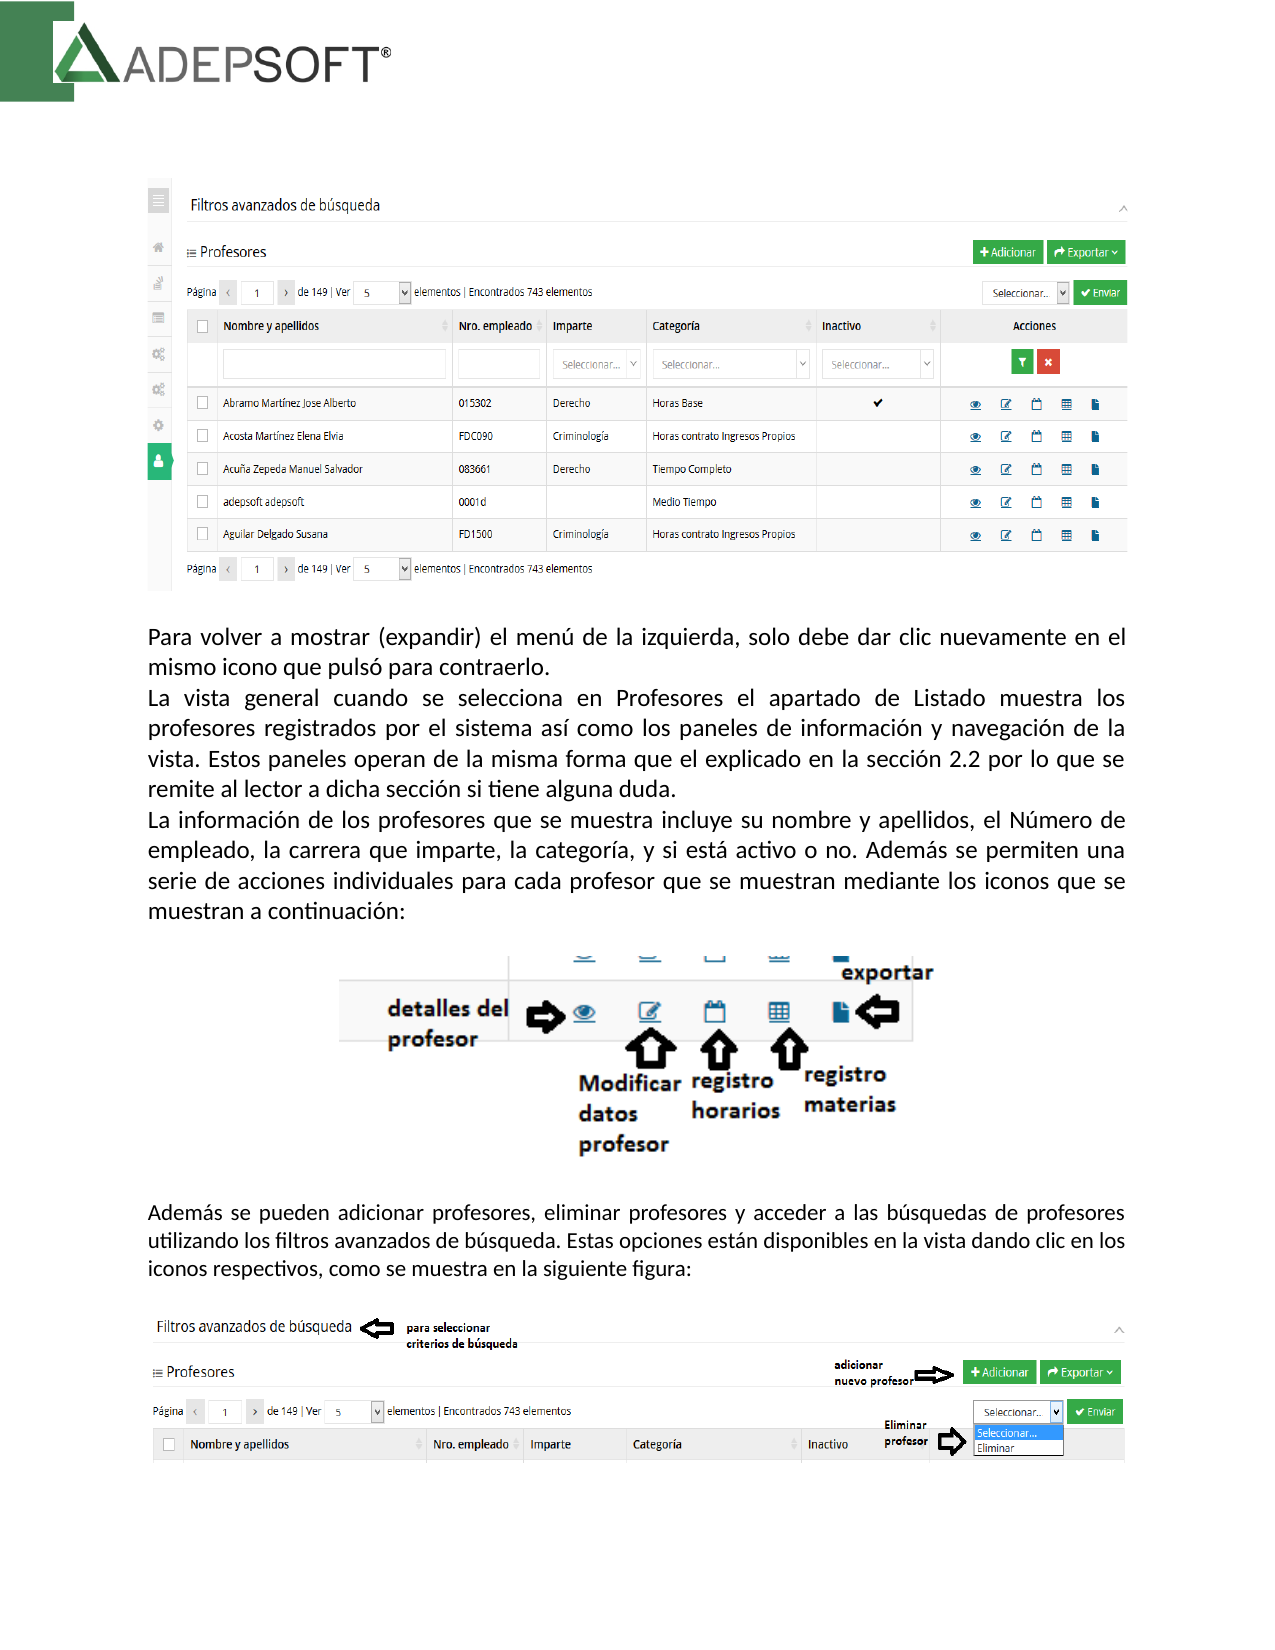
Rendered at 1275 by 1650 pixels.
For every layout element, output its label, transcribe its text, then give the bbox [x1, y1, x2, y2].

picture [53, 21, 392, 83]
text La vista general cuando se selecciona en Profesores el apartado de Listado muestra los profesores registrados por el sistema así como los paneles de información y navegación de la vista. Estos paneles operan de la misma forma que el explicado en la sección 2.2 por lo que se remite al lector a dicha sección si tiene alguna duda. [148, 682, 1127, 804]
text Además se pueden adicionar profesores, eliminar profesores y acceder a las búsquedas de profesores utilizando los filtros avanzados de búsqueda. Estas opciones están disponibles en la vista dando clic en los iconos respectivos, como se muestra en la siguiente figura: [148, 1198, 1127, 1282]
text La información de los profesores que se muestra incluye su nombre y apellidos, el Número de empleado, la carrera que imparte, la categoría, y si está activo o no. Además se permiten una serie de acciones individuales para cada profesor que se muestran mediante los iconos que se muestran a continuación: [148, 804, 1127, 926]
text Para volver a mostrar (expandir) el menú de la izquierda, solo debe dar clic nuevamente en el mismo icono que pulsó para contraerlo. [148, 621, 1127, 682]
